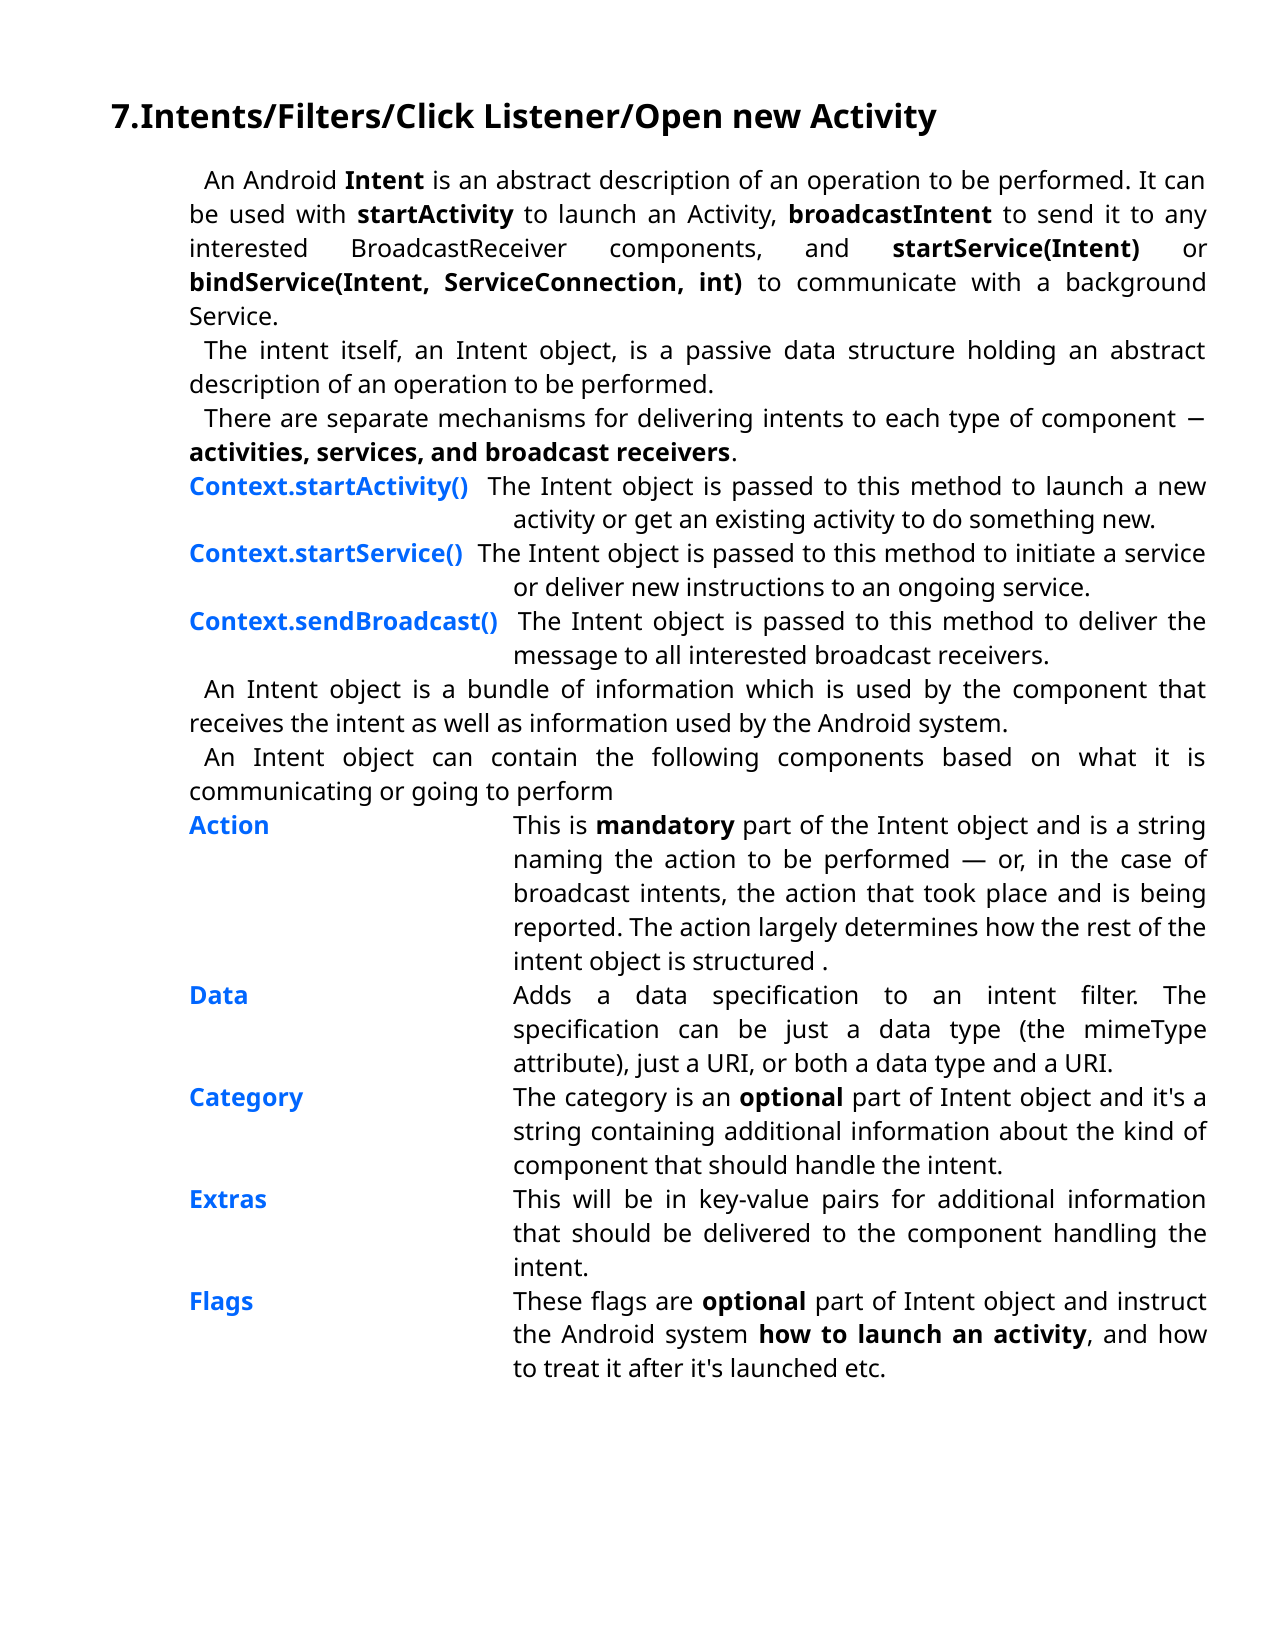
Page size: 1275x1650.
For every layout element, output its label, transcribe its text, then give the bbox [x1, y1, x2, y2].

list Category The category is an optional part of Intent object and it's a string containing additional information about the kind of component that should handle the intent. [189, 1080, 1207, 1182]
text An Android Intent is an abstract description of an operation to be performed. It can be used with startActivity to launch an Activity, broadcastIntent to send it to any interested BroadcastReceiver components, and startService(Intent) or bindService(Intent, ServiceConnection, int) to communicate with a background Service. [189, 163, 1207, 333]
list Extras This will be in key-value pairs for additional information that should be delivered to the component handling the intent. [189, 1182, 1207, 1283]
text An Intent object can contain the following components based on what it is communicating or going to perform [189, 740, 1207, 808]
list Flags These flags are optional part of Intent object and instruct the Android system how to launch an activity, and how to treat it after it's launched etc. [189, 1283, 1207, 1385]
list Context.startActivity() The Intent object is passed to this method to launch a new activity or get an existing activity to do something new. [189, 468, 1207, 536]
text An Intent object is a bundle of information which is used by the component that receives the intent as well as information used by the Android system. [189, 672, 1207, 740]
list Context.sendBroadcast() The Intent object is passed to this method to deliver the message to all interested broadcast receivers. [189, 604, 1207, 672]
subtitle Intents/Filters/Click Listener/Open new Activity [111, 93, 1207, 139]
text The intent itself, an Intent object, is a passive data structure holding an abstract description of an operation to be performed. [189, 333, 1207, 401]
text There are separate mechanisms for delivering intents to each type of component − activities, services, and broadcast receivers. [189, 401, 1207, 468]
list Action This is mandatory part of the Intent object and is a string naming the action to be performed — or, in the case of broadcast intents, the action that took place and is being reported. The action largely determines how the rest of the intent object is structured . [189, 808, 1207, 978]
list Data Adds a data specification to an intent filter. The specification can be just a data type (the mimeType attribute), just a URI, or both a data type and a URI. [189, 978, 1207, 1080]
list Context.startService() The Intent object is passed to this method to initiate a service or deliver new instructions to an ongoing service. [189, 536, 1207, 604]
